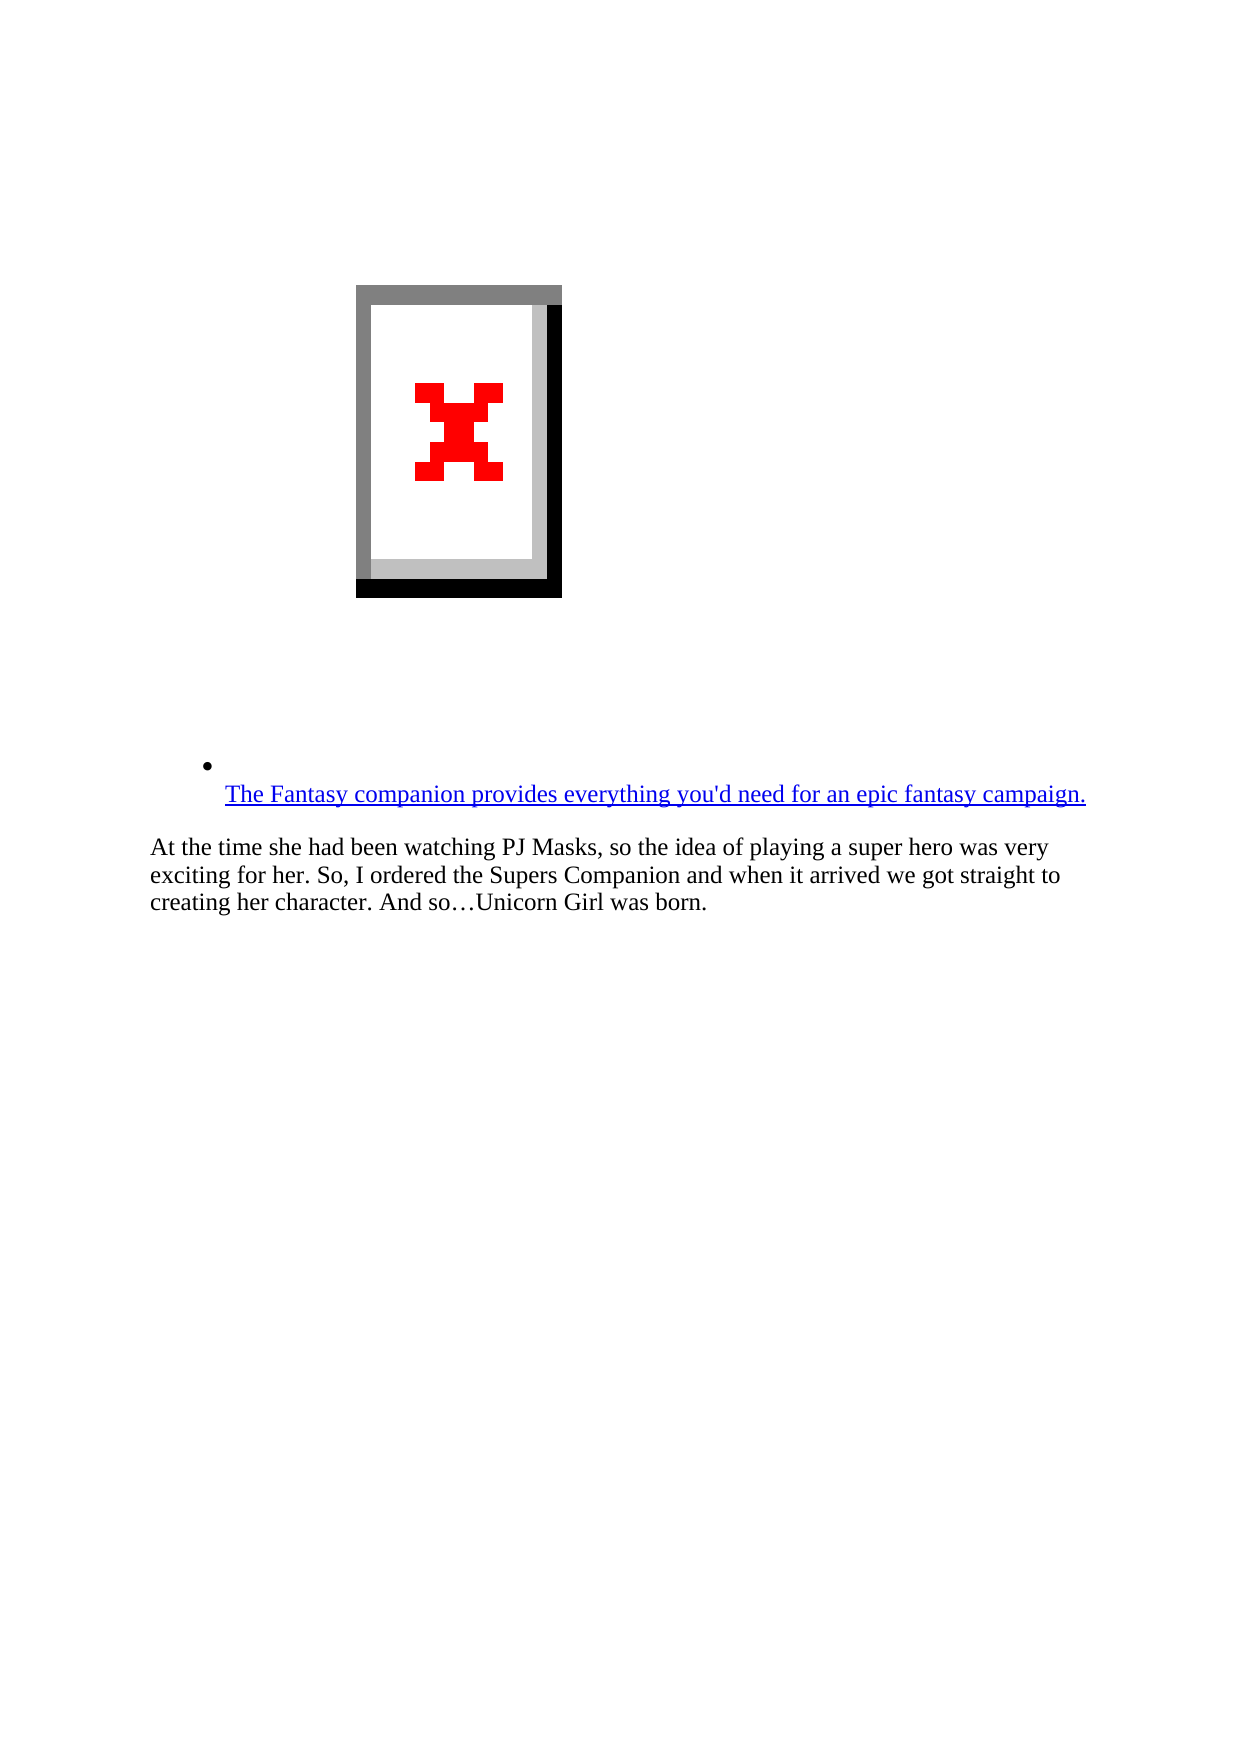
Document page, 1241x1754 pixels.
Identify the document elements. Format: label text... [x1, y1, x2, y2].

text The Fantasy companion provides everything you'd need for an epic fantasy campaign. [225, 780, 1090, 808]
text At the time she had been watching PJ Masks, so the idea of playing a super hero was very exciting for her. So, I ordered the Supers Companion and when it arrived we got straight to creating her character. And so…Unicorn Girl was born. [150, 833, 1090, 916]
picture [225, 150, 694, 775]
